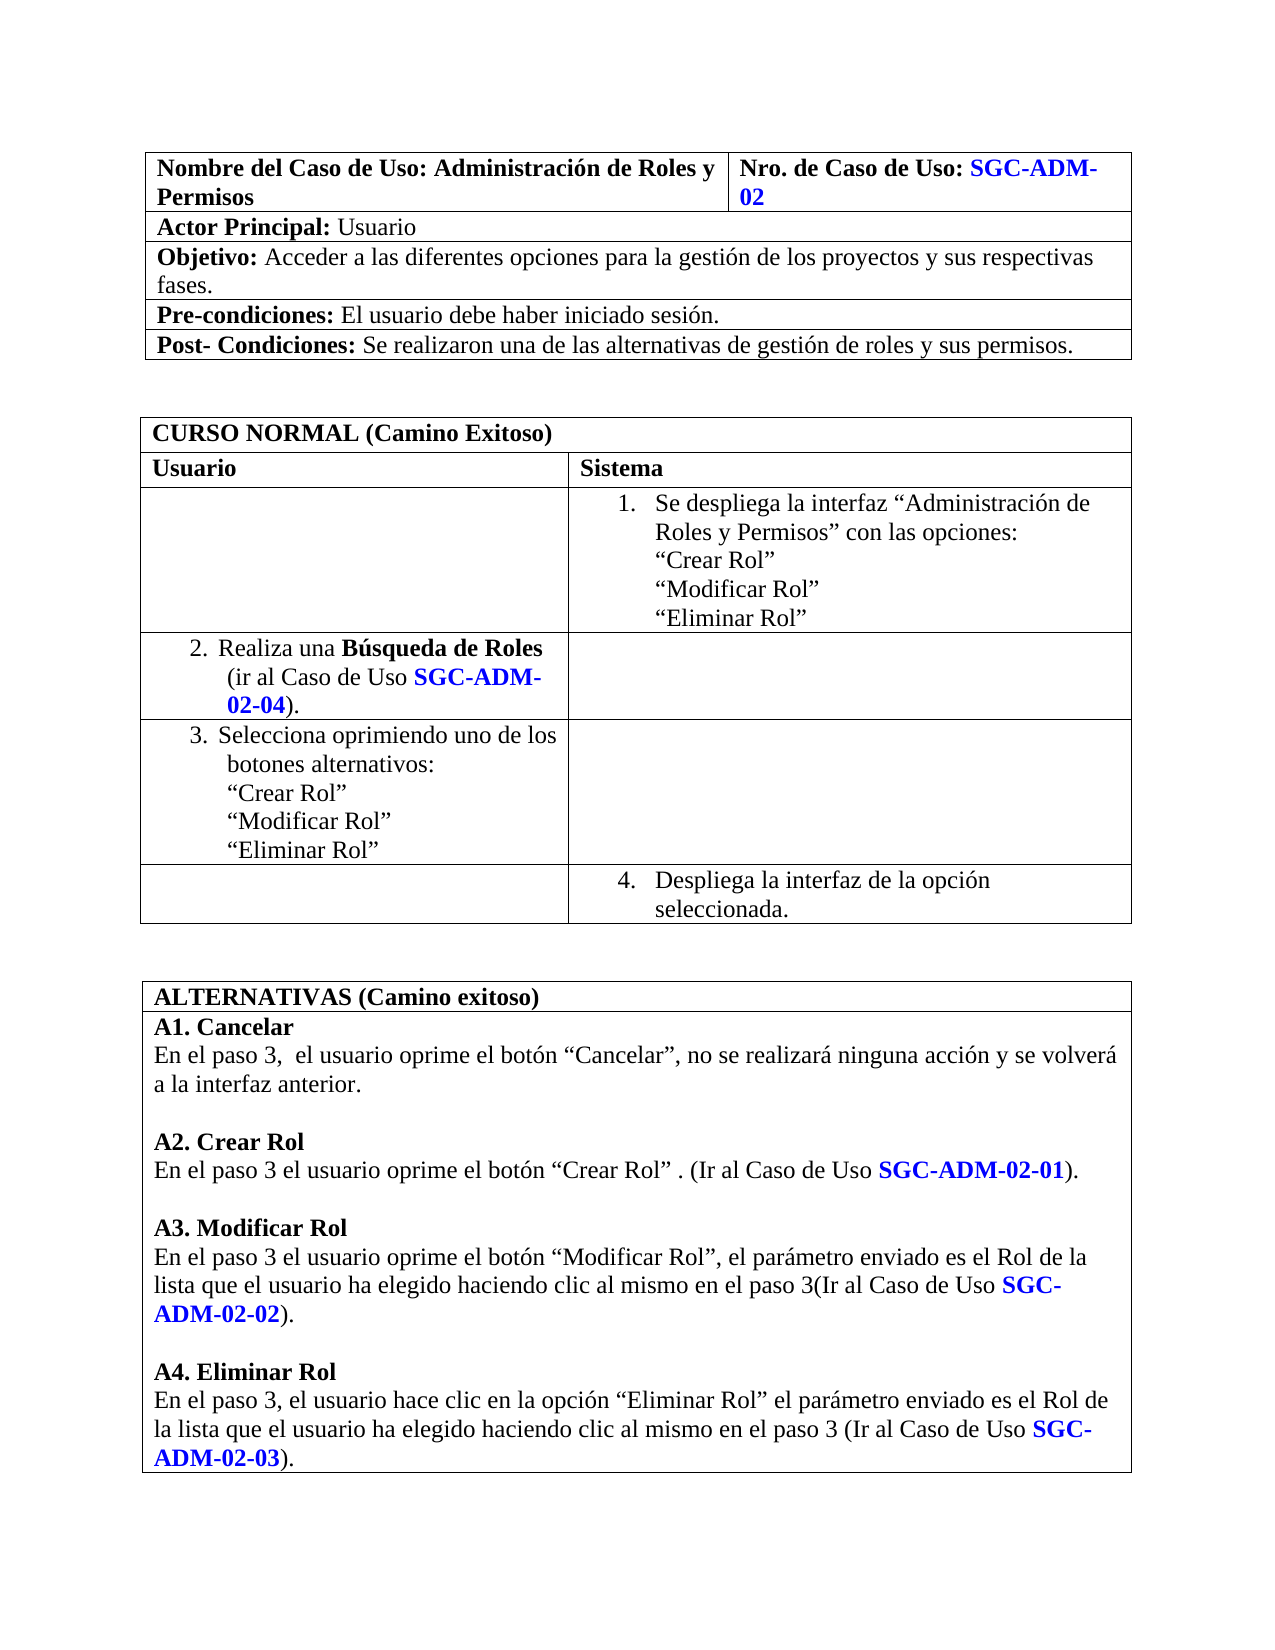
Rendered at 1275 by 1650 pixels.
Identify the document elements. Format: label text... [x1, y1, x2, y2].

table_cell Pre-condiciones: El usuario debe haber iniciado sesión. [146, 300, 1131, 329]
table_cell Sistema [569, 453, 1131, 487]
table_cell Actor Principal: Usuario [146, 212, 1131, 241]
table_cell [569, 720, 1131, 864]
table_header ALTERNATIVAS (Camino exitoso) [143, 982, 1131, 1011]
table_cell Objetivo: Acceder a las diferentes opciones para la gestión de los proyectos y sus respectivas fases. [146, 242, 1131, 299]
table_cell Selecciona oprimiendo uno de los botones alternativos: “Crear Rol” “Modificar Rol” “Eliminar Rol” [141, 720, 568, 864]
table_header CURSO NORMAL (Camino Exitoso) [141, 418, 1131, 452]
table_header Nombre del Caso de Uso: Administración de Roles y Permisos [146, 153, 728, 211]
table_cell [141, 488, 568, 632]
table_cell A1. Cancelar En el paso 3, el usuario oprime el botón “Cancelar”, no se realizará ninguna acción y se volverá a la interfaz anterior. A2. Crear Rol En el paso 3 el usuario oprime el botón “Crear Rol” . (Ir al Caso de Uso SGC-ADM-02-01). A3. Modificar Rol En el paso 3 el usuario oprime el botón “Modificar Rol”, el parámetro enviado es el Rol de la lista que el usuario ha elegido haciendo clic al mismo en el paso 3(Ir al Caso de Uso SGC-ADM-02-02). A4. Eliminar Rol En el paso 3, el usuario hace clic en la opción “Eliminar Rol” el parámetro enviado es el Rol de la lista que el usuario ha elegido haciendo clic al mismo en el paso 3 (Ir al Caso de Uso SGC-ADM-02-03). [143, 1012, 1131, 1472]
table_cell Se despliega la interfaz “Administración de Roles y Permisos” con las opciones: “Crear Rol” “Modificar Rol” “Eliminar Rol” [569, 488, 1131, 632]
table_cell Post- Condiciones: Se realizaron una de las alternativas de gestión de roles y sus permisos. [146, 330, 1131, 359]
table_cell [569, 633, 1131, 719]
table_cell Despliega la interfaz de la opción seleccionada. [569, 865, 1131, 922]
table_header Nro. de Caso de Uso: SGC-ADM-02 [729, 153, 1131, 211]
table_cell Realiza una Búsqueda de Roles (ir al Caso de Uso SGC-ADM-02-04). [141, 633, 568, 719]
table_cell Usuario [141, 453, 568, 487]
table_cell [141, 865, 568, 922]
